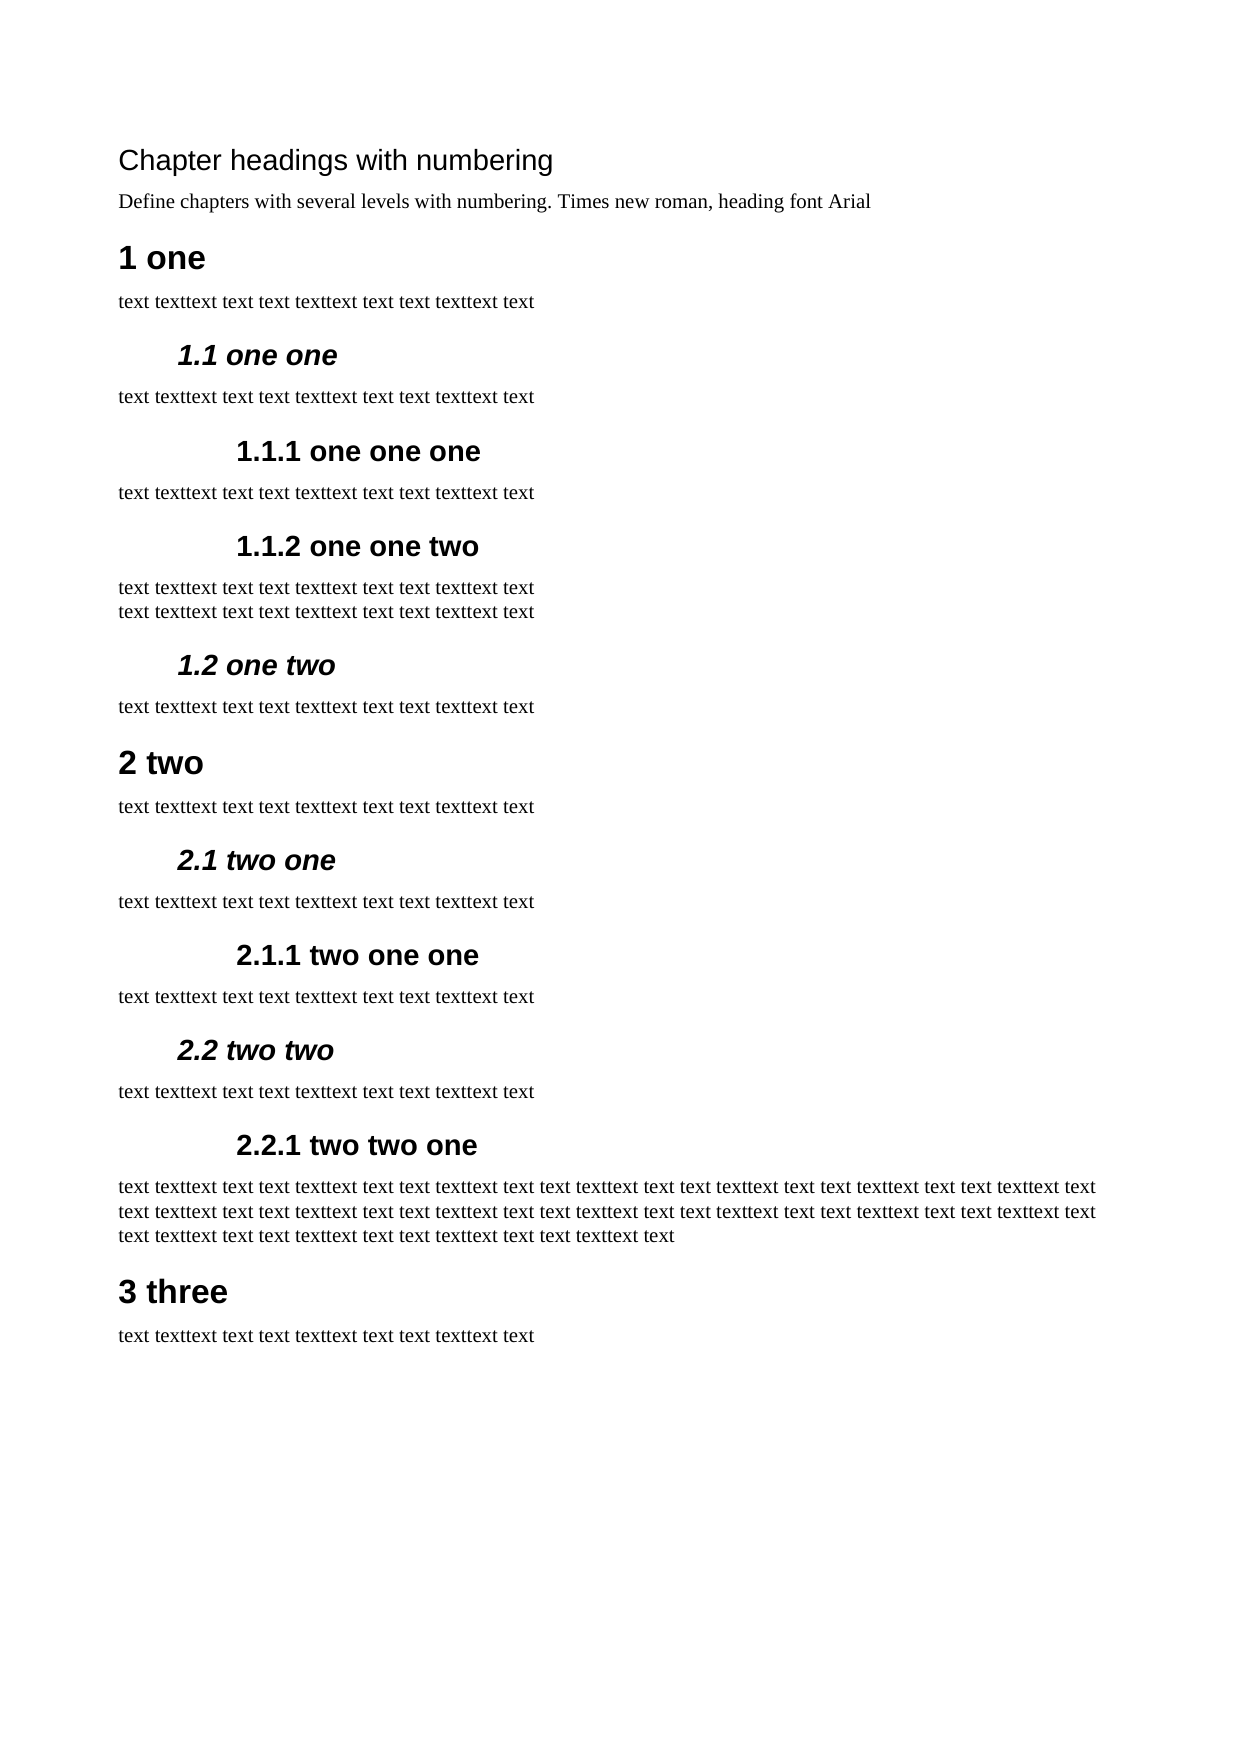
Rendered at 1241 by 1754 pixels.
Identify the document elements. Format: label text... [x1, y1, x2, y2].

text text texttext text text texttext text text texttext text [118, 694, 1122, 718]
subtitle two [118, 743, 1122, 782]
text text texttext text text texttext text text texttext text [118, 575, 1122, 599]
text text texttext text text texttext text text texttext text [118, 479, 1122, 504]
subtitle one [118, 238, 1122, 277]
subtitle two two one [236, 1128, 1122, 1162]
text text texttext text text texttext text text texttext text [118, 794, 1122, 818]
subtitle two one [177, 843, 1122, 877]
subtitle Chapter headings with numbering [118, 143, 1122, 177]
text text texttext text text texttext text text texttext text [118, 1323, 1122, 1347]
text text texttext text text texttext text text texttext text [118, 289, 1122, 313]
subtitle two one one [236, 938, 1122, 972]
text Define chapters with several levels with numbering. Times new roman, heading font Arial [118, 189, 1122, 213]
text text texttext text text texttext text text texttext text [118, 384, 1122, 408]
subtitle one one two [236, 529, 1122, 562]
text text texttext text text texttext text text texttext text [118, 599, 1122, 623]
text text texttext text text texttext text text texttext text [118, 984, 1122, 1008]
subtitle one one [177, 338, 1122, 372]
text text texttext text text texttext text text texttext text [118, 889, 1122, 913]
text text texttext text text texttext text text texttext text text texttext text text texttext text text texttext text text texttext text text texttext text text texttext text text texttext text text texttext text text texttext text text texttext text text texttext text text texttext text text texttext text text texttext text text texttext text [118, 1174, 1122, 1247]
subtitle three [118, 1272, 1122, 1310]
text text texttext text text texttext text text texttext text [118, 1079, 1122, 1103]
subtitle two two [177, 1033, 1122, 1067]
subtitle one two [177, 648, 1122, 681]
subtitle one one one [236, 433, 1122, 467]
